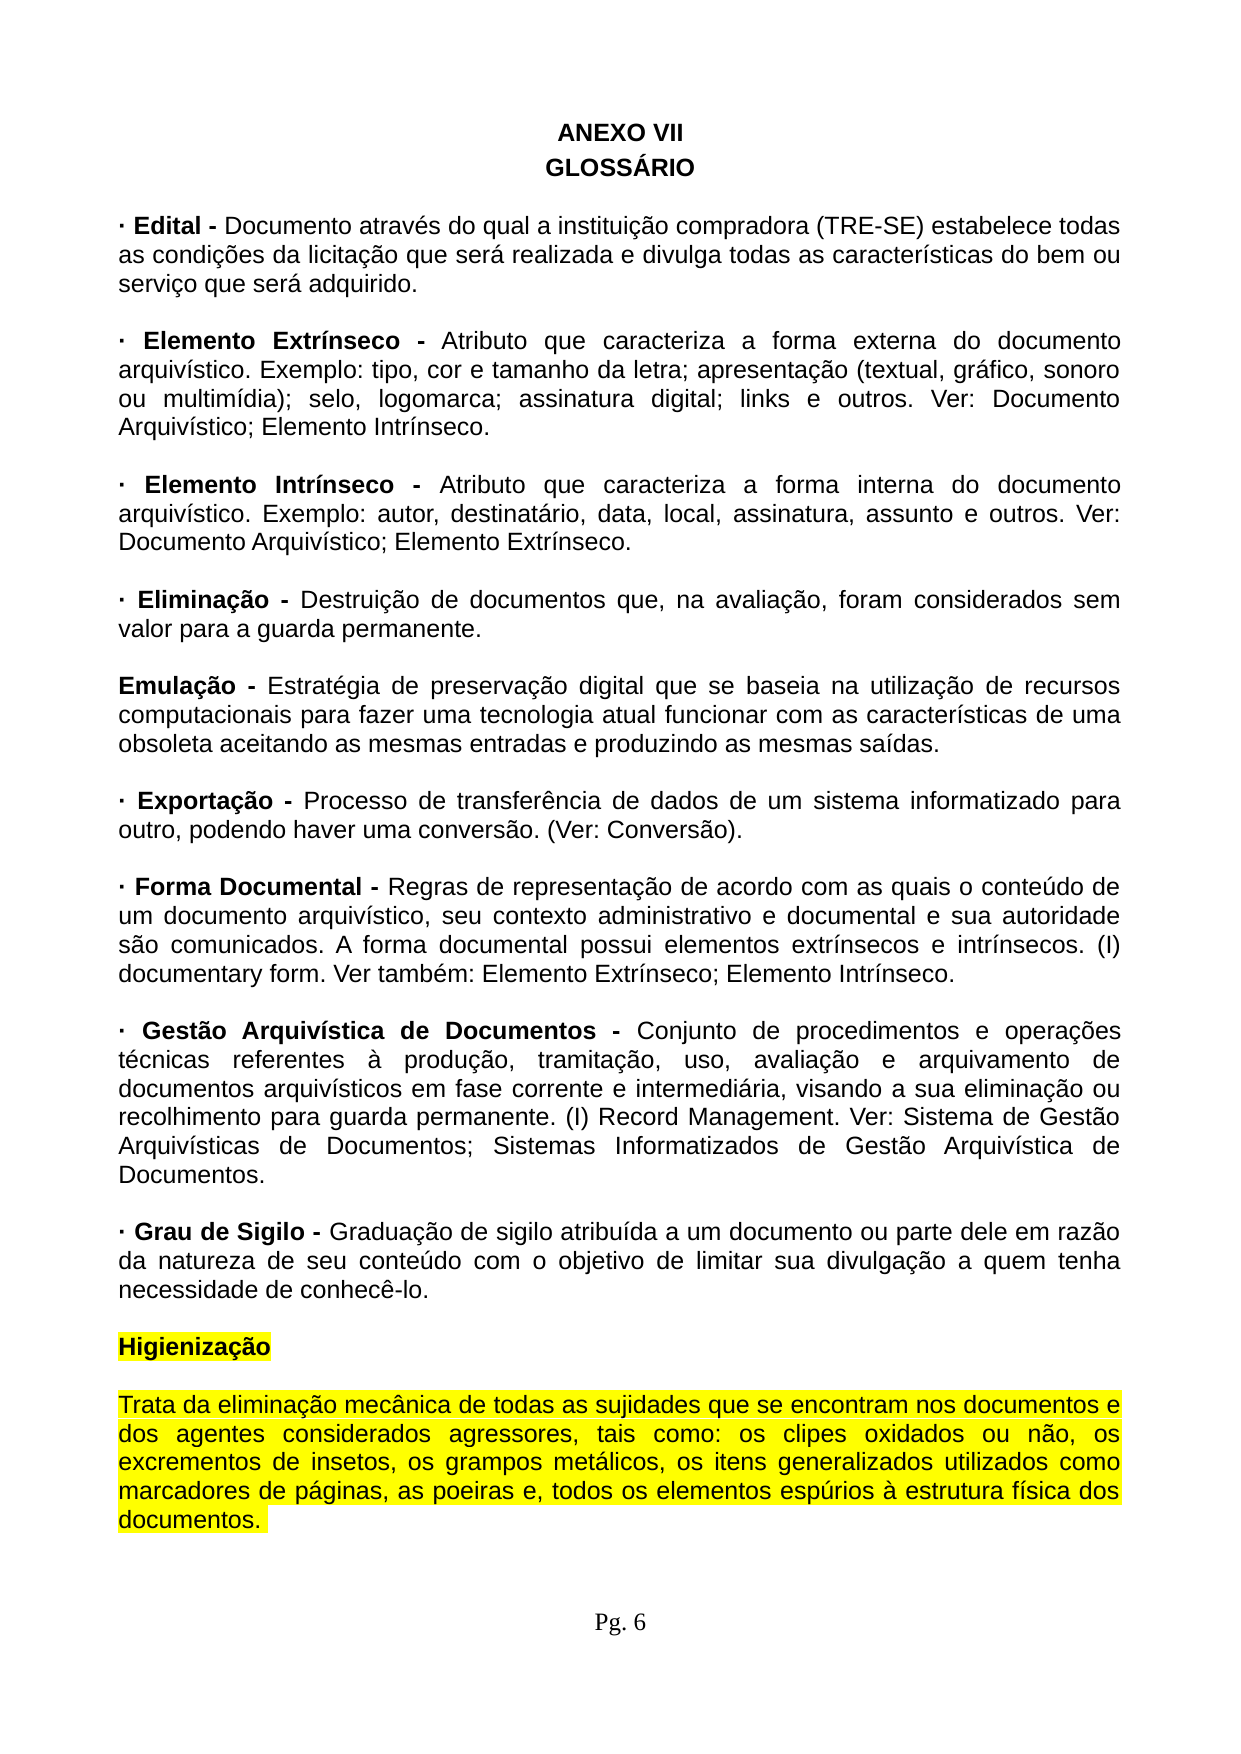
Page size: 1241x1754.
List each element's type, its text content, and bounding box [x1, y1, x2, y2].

text Emulação - Estratégia de preservação digital que se baseia na utilização de recursos computacionais para fazer uma tecnologia atual funcionar com as características de uma obsoleta aceitando as mesmas entradas e produzindo as mesmas saídas. [118, 671, 1122, 757]
text Higienização [118, 1332, 1122, 1361]
text · Forma Documental - Regras de representação de acordo com as quais o conteúdo de um documento arquivístico, seu contexto administrativo e documental e sua autoridade são comunicados. A forma documental possui elementos extrínsecos e intrínsecos. (I) documentary form. Ver também: Elemento Extrínseco; Elemento Intrínseco. [118, 872, 1122, 987]
text · Edital - Documento através do qual a instituição compradora (TRE-SE) estabelece todas as condições da licitação que será realizada e divulga todas as características do bem ou serviço que será adquirido. [118, 211, 1122, 297]
text · Eliminação - Destruição de documentos que, na avaliação, foram considerados sem valor para a guarda permanente. [118, 585, 1122, 642]
text Trata da eliminação mecânica de todas as sujidades que se encontram nos documentos e dos agentes considerados agressores, tais como: os clipes oxidados ou não, os excrementos de insetos, os grampos metálicos, os itens generalizados utilizados como marcadores de páginas, as poeiras e, todos os elementos espúrios à estrutura física dos documentos. [118, 1390, 1122, 1533]
text · Gestão Arquivística de Documentos - Conjunto de procedimentos e operações técnicas referentes à produção, tramitação, uso, avaliação e arquivamento de documentos arquivísticos em fase corrente e intermediária, visando a sua eliminação ou recolhimento para guarda permanente. (I) Record Management. Ver: Sistema de Gestão Arquivísticas de Documentos; Sistemas Informatizados de Gestão Arquivística de Documentos. [118, 1016, 1122, 1188]
text · Grau de Sigilo - Graduação de sigilo atribuída a um documento ou parte dele em razão da natureza de seu conteúdo com o objetivo de limitar sua divulgação a quem tenha necessidade de conhecê-lo. [118, 1217, 1122, 1303]
text · Exportação - Processo de transferência de dados de um sistema informatizado para outro, podendo haver uma conversão. (Ver: Conversão). [118, 786, 1122, 843]
text · Elemento Intrínseco - Atributo que caracteriza a forma interna do documento arquivístico. Exemplo: autor, destinatário, data, local, assinatura, assunto e outros. Ver: Documento Arquivístico; Elemento Extrínseco. [118, 470, 1122, 556]
text · Elemento Extrínseco - Atributo que caracteriza a forma externa do documento arquivístico. Exemplo: tipo, cor e tamanho da letra; apresentação (textual, gráfico, sonoro ou multimídia); selo, logomarca; assinatura digital; links e outros. Ver: Documento Arquivístico; Elemento Intrínseco. [118, 326, 1122, 441]
